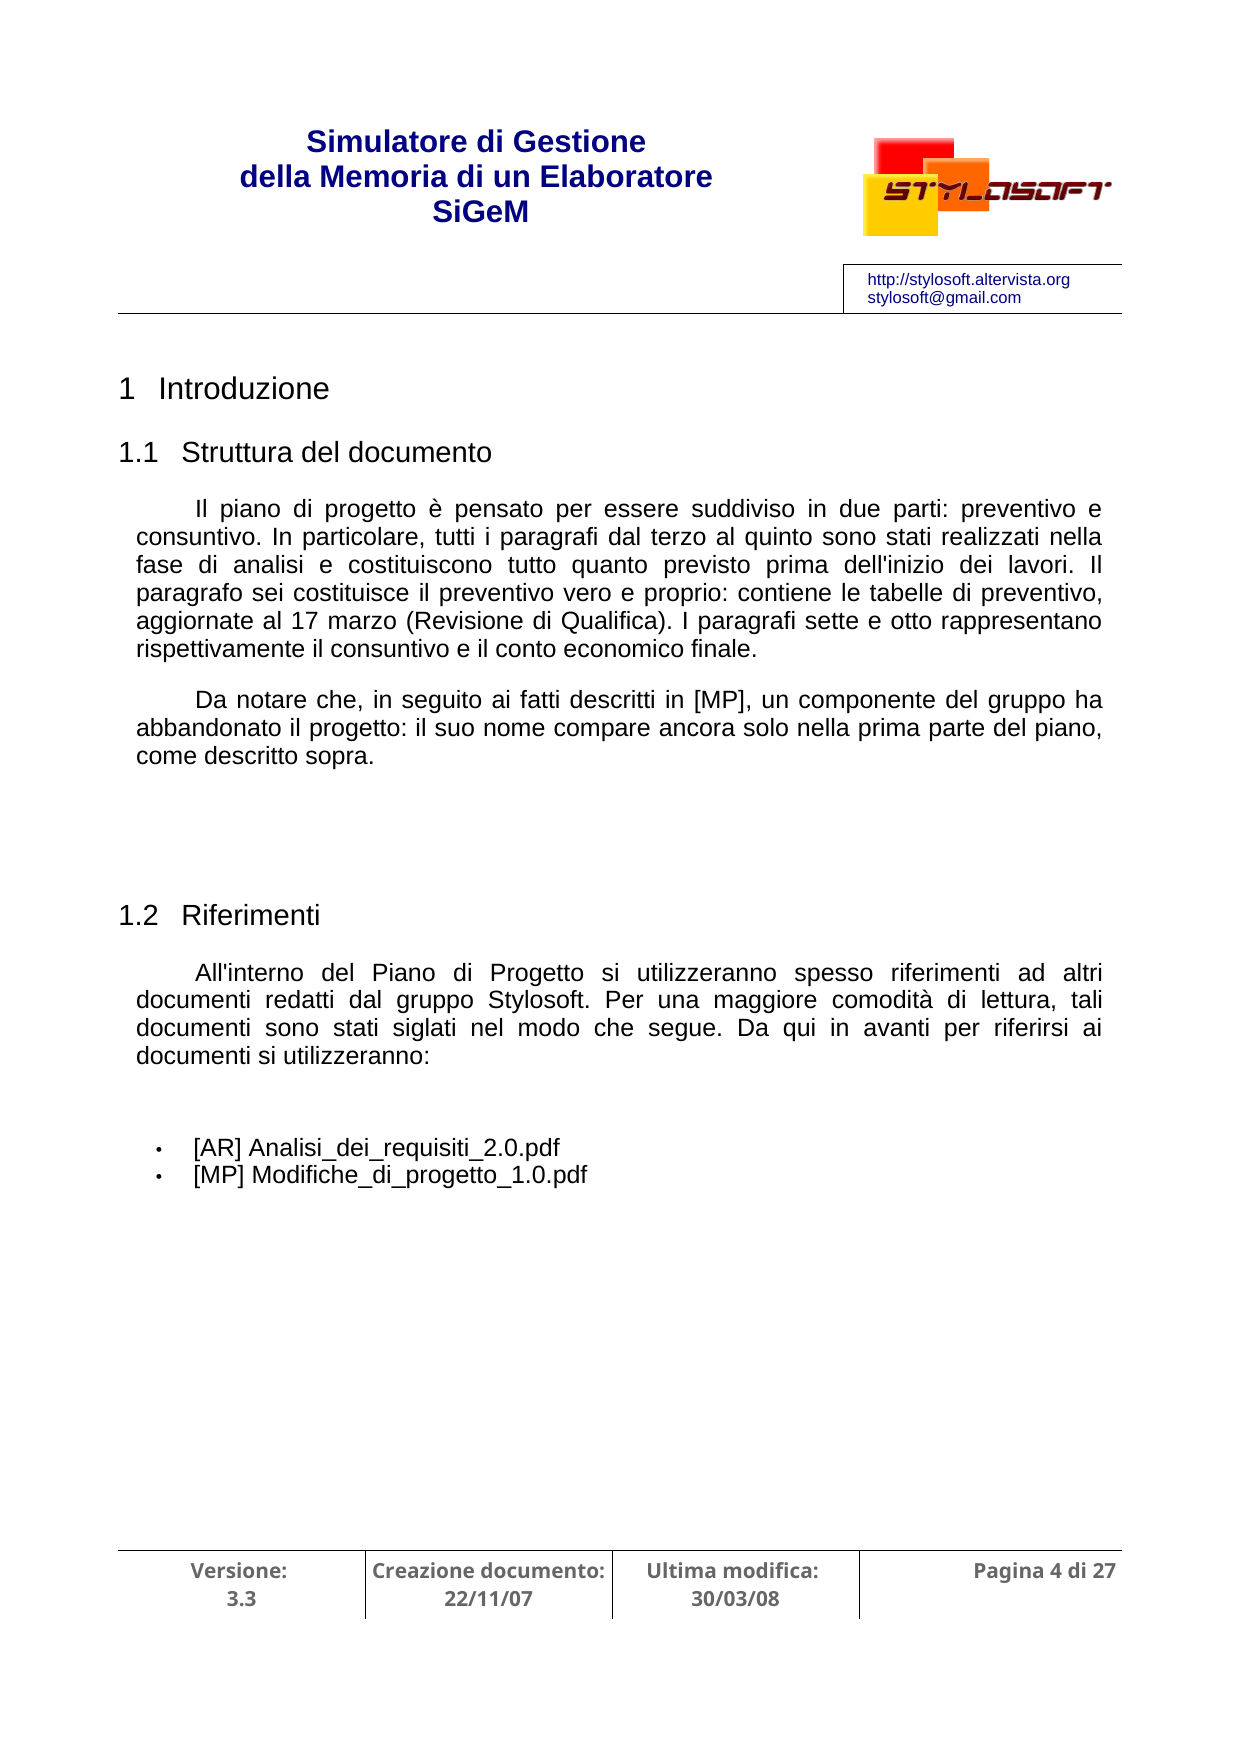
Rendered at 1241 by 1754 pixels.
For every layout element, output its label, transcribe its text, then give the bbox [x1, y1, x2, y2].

text Da notare che, in seguito ai fatti descritti in [MP], un componente del gruppo ha abbandonato il progetto: il suo nome compare ancora solo nella prima parte del piano, come descritto sopra. [136, 686, 1104, 770]
text Il piano di progetto è pensato per essere suddiviso in due parti: preventivo e consuntivo. In particolare, tutti i paragrafi dal terzo al quinto sono stati realizzati nella fase di analisi e costituiscono tutto quanto previsto prima dell'inizio dei lavori. Il paragrafo sei costituisce il preventivo vero e proprio: contiene le tabelle di preventivo, aggiornate al 17 marzo (Revisione di Qualifica). I paragrafi sette e otto rappresentano rispettivamente il consuntivo e il conto economico finale. [136, 495, 1104, 662]
subtitle Introduzione [118, 371, 1122, 406]
list [MP] Modifiche_di_progetto_1.0.pdf [156, 1161, 1122, 1189]
text All'interno del Piano di Progetto si utilizzeranno spesso riferimenti ad altri documenti redatti dal gruppo Stylosoft. Per una maggiore comodità di lettura, tali documenti sono stati siglati nel modo che segue. Da qui in avanti per riferirsi ai documenti si utilizzeranno: [136, 958, 1104, 1070]
list [AR] Analisi_dei_requisiti_2.0.pdf [156, 1133, 1122, 1161]
picture [848, 123, 1117, 247]
subtitle Riferimenti [118, 899, 1122, 932]
subtitle Struttura del documento [118, 436, 1122, 468]
